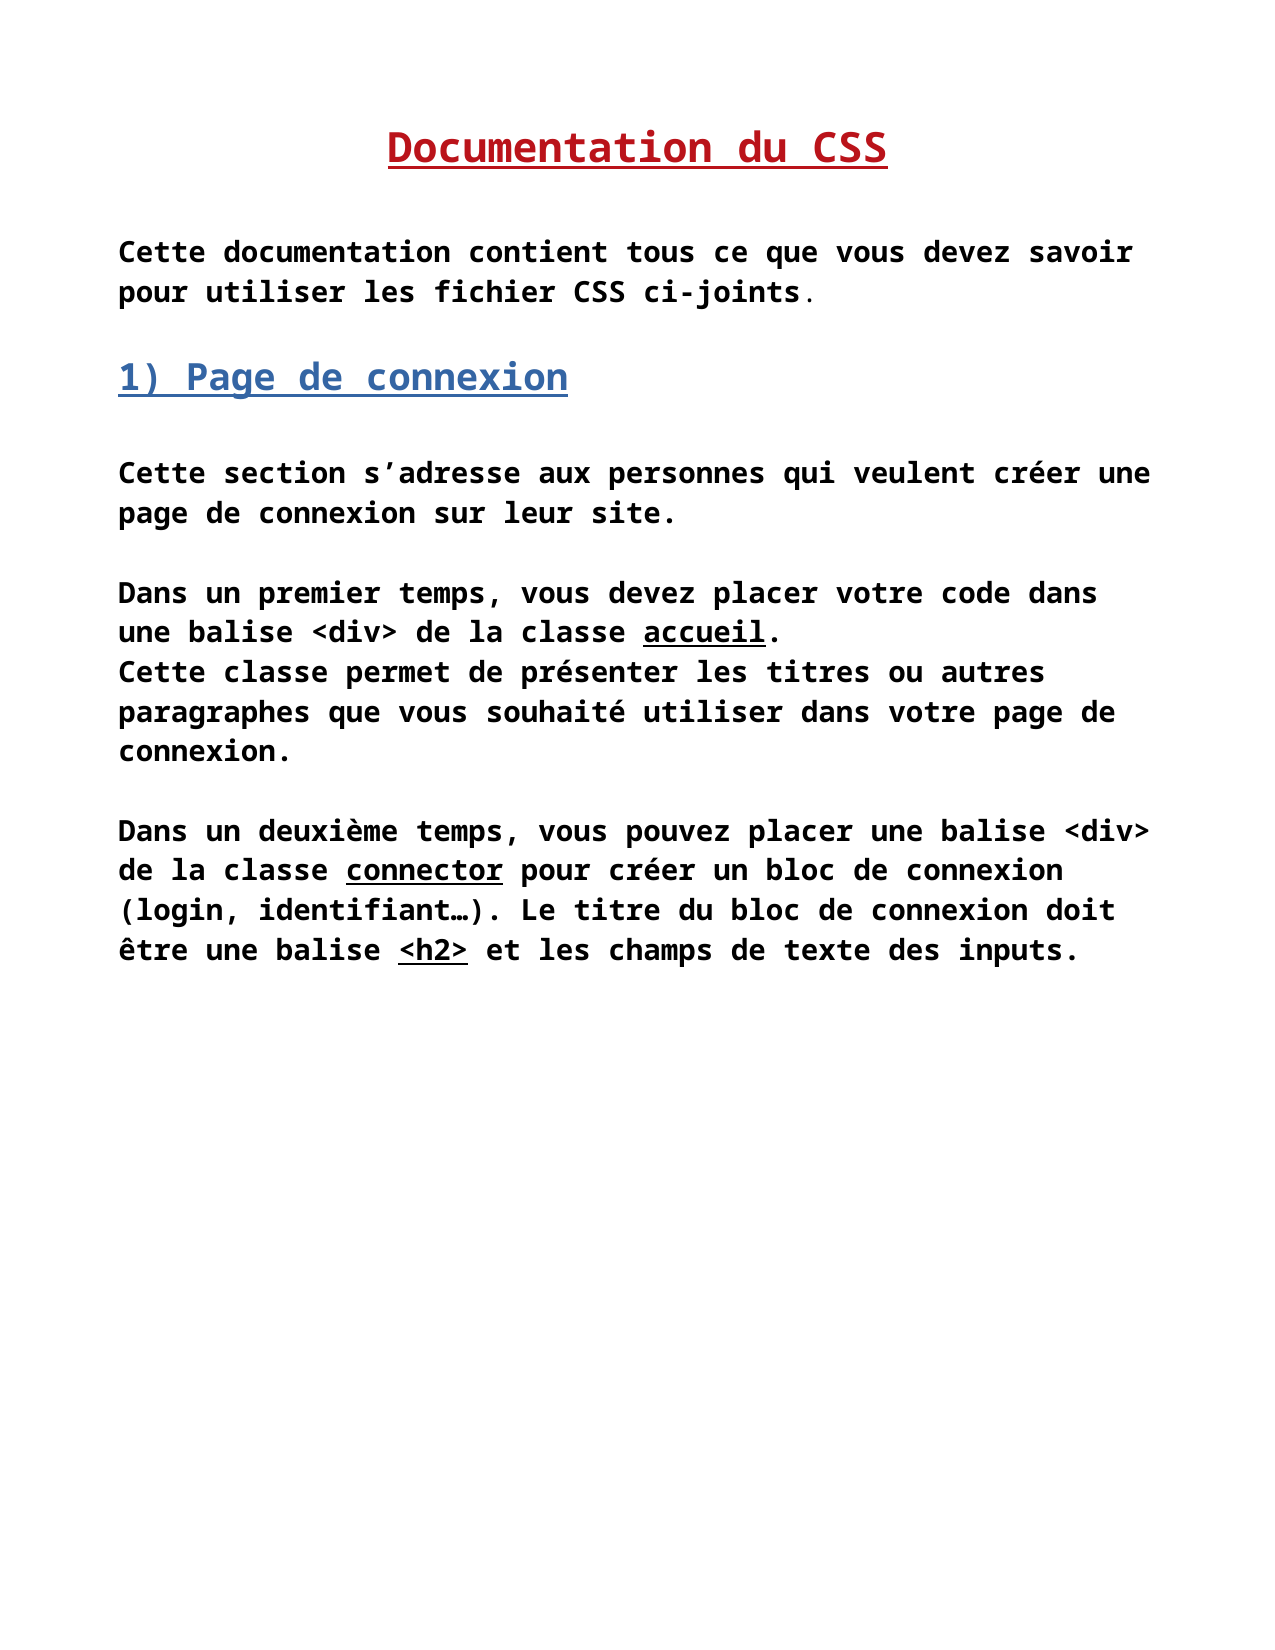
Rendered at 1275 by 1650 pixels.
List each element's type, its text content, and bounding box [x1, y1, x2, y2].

text Dans un deuxième temps, vous pouvez placer une balise <div> de la classe connector pour créer un bloc de connexion (login, identifiant…). Le titre du bloc de connexion doit être une balise <h2> et les champs de texte des inputs. [118, 810, 1157, 969]
text 1) Page de connexion [118, 351, 1157, 402]
text Cette classe permet de présenter les titres ou autres paragraphes que vous souhaité utiliser dans votre page de connexion. [118, 651, 1157, 770]
text Cette section s’adresse aux personnes qui veulent créer une page de connexion sur leur site. [118, 453, 1157, 532]
text Documentation du CSS [118, 118, 1157, 175]
text Dans un premier temps, vous devez placer votre code dans une balise <div> de la classe accueil. [118, 572, 1157, 651]
text Cette documentation contient tous ce que vous devez savoir pour utiliser les fichier CSS ci-joints. [118, 232, 1157, 311]
